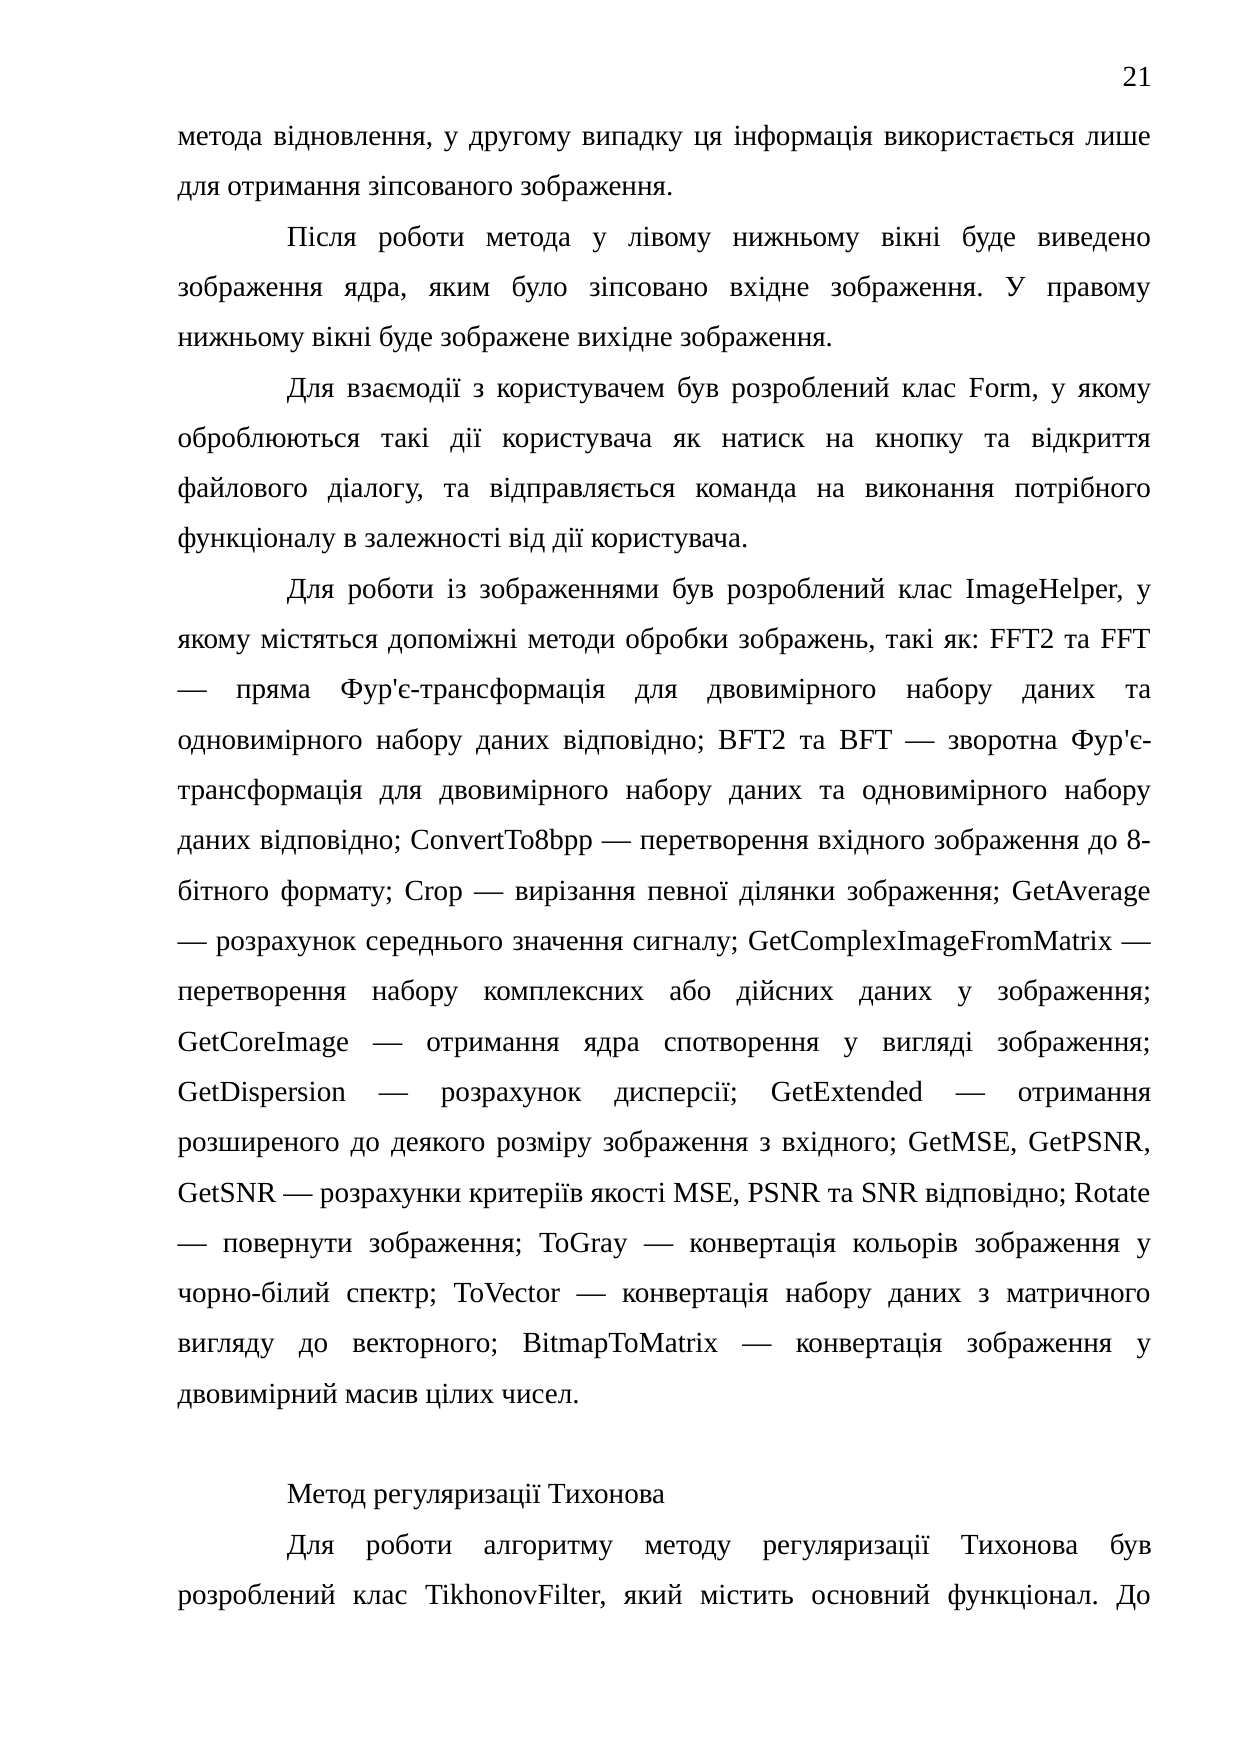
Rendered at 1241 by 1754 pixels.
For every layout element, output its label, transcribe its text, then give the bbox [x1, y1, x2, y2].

text Після роботи метода у лівому нижньому вікні буде виведено зображення ядра, яким було зіпсовано вхідне зображення. У правому нижньому вікні буде зображене вихідне зображення. [177, 219, 1152, 353]
text метода відновлення, у другому випадку ця інформація використається лише для отримання зіпсованого зображення. [177, 118, 1152, 202]
text Для роботи алгоритму методу регуляризації Тихонова був розроблений клас TikhonovFilter, який містить основний функціонал. До [177, 1527, 1152, 1611]
text Для взаємодії з користувачем був розроблений клас Form, у якому оброблюються такі дії користувача як натиск на кнопку та відкриття файлового діалогу, та відправляється команда на виконання потрібного функціоналу в залежності від дії користувача. [177, 370, 1152, 554]
text Для роботи із зображеннями був розроблений клас ImageHelper, у якому містяться допоміжні методи обробки зображень, такі як: FFT2 та FFT — пряма Фур'є-трансформація для двовимірного набору даних та одновимірного набору даних відповідно; BFT2 та BFT — зворотна Фур'є-трансформація для двовимірного набору даних та одновимірного набору даних відповідно; ConvertTo8bpp — перетворення вхідного зображення до 8-бітного формату; Crop — вирізання певної ділянки зображення; GetAverage — розрахунок середнього значення сигналу; GetComplexImageFromMatrix — перетворення набору комплексних або дійсних даних у зображення; GetCoreImage — отримання ядра спотворення у вигляді зображення; GetDispersion — розрахунок дисперсії; GetExtended — отримання розширеного до деякого розміру зображення з вхідного; GetMSE, GetPSNR, GetSNR — розрахунки критеріїв якості MSE, PSNR та SNR відповідно; Rotate — повернути зображення; ToGray — конвертація кольорів зображення у чорно-білий спектр; ToVector — конвертація набору даних з матричного вигляду до векторного; BitmapToMatrix — конвертація зображення у двовимірний масив цілих чисел. [177, 571, 1152, 1409]
text Метод регуляризації Тихонова [177, 1477, 1152, 1510]
